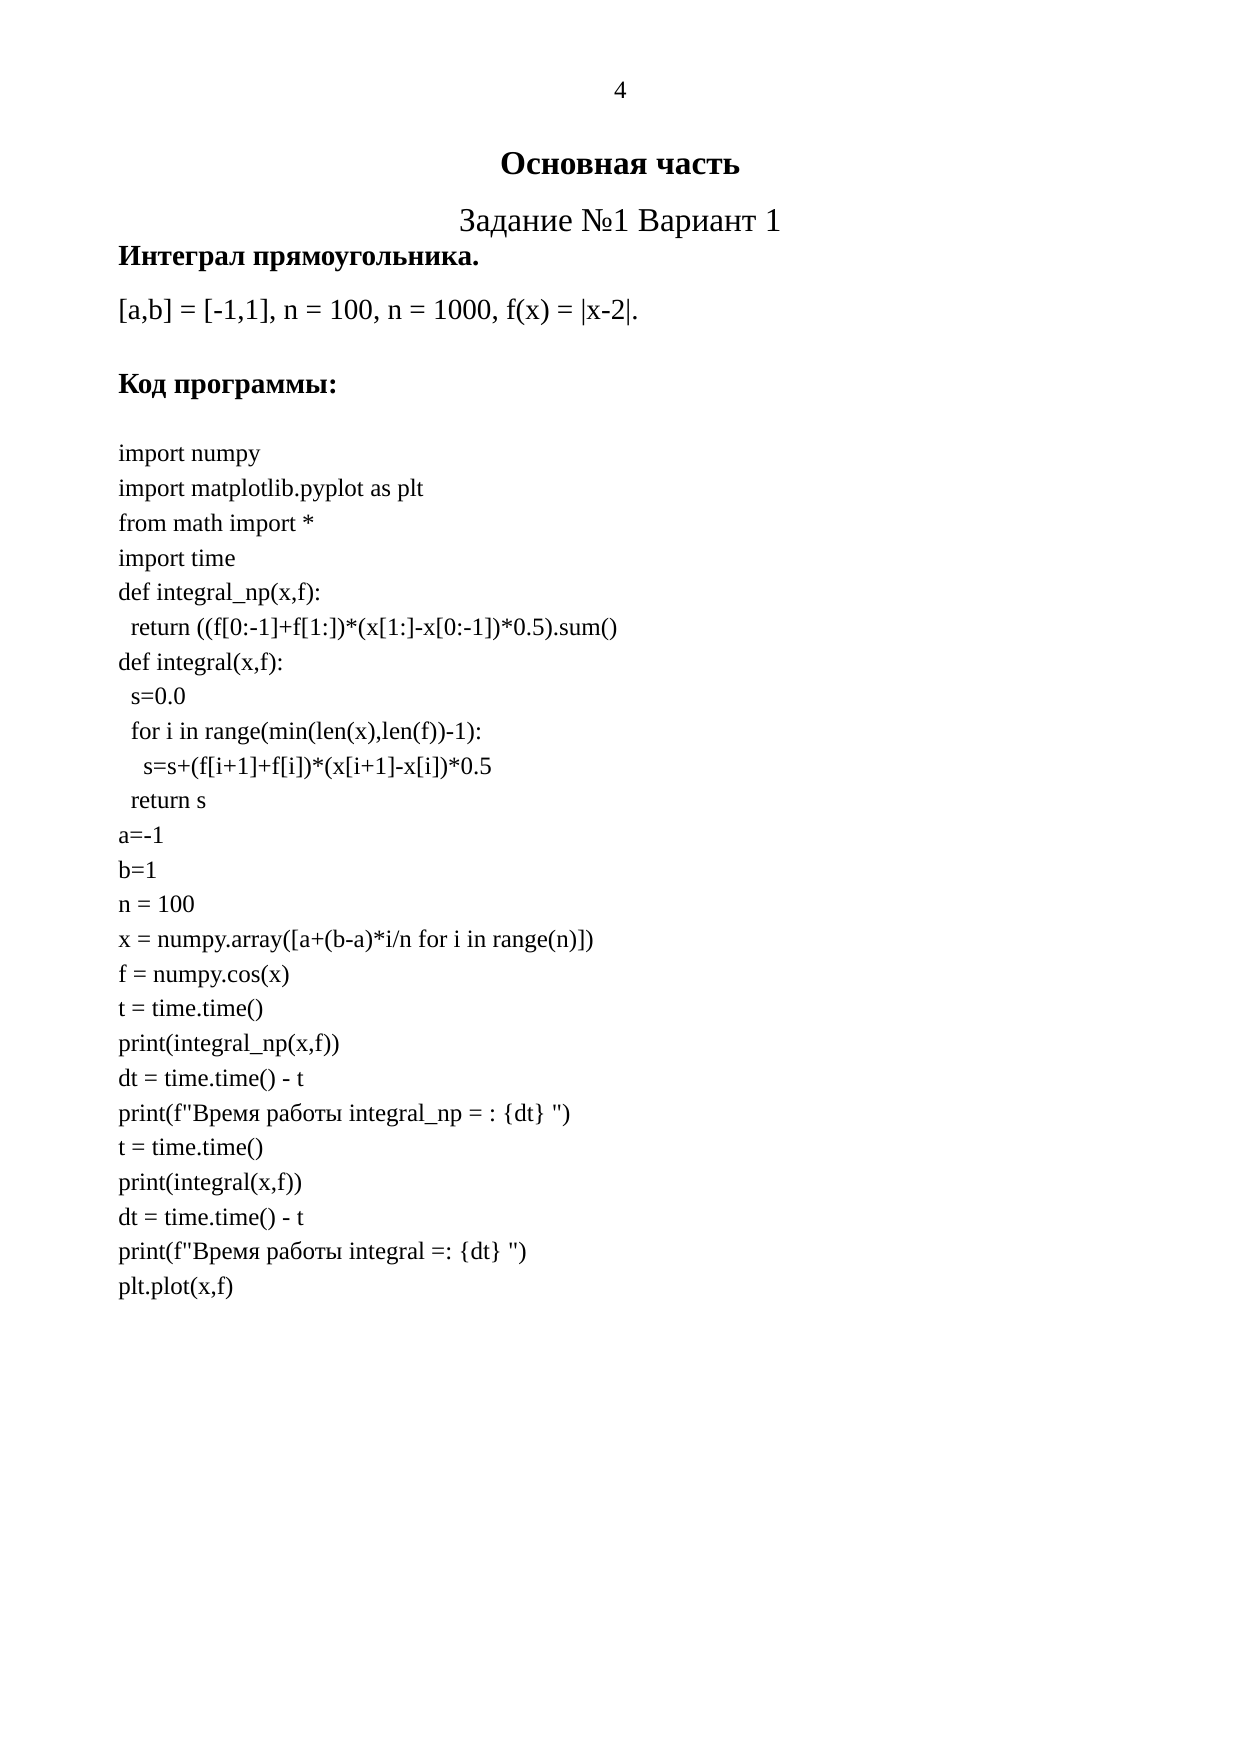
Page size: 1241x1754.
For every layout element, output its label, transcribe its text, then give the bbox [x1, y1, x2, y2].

text Интеграл прямоугольника. [118, 238, 1122, 272]
text for i in range(min(len(x),len(f))-1): [118, 716, 1122, 745]
text plt.plot(x,f) [118, 1271, 1122, 1300]
text print(integral_np(x,f)) [118, 1028, 1122, 1057]
text def integral_np(x,f): [118, 577, 1122, 606]
text s=s+(f[i+1]+f[i])*(x[i+1]-x[i])*0.5 [118, 751, 1122, 779]
text print(f"Время работы integral_np = : {dt} ") [118, 1098, 1122, 1126]
text Задание №1 Вариант 1 [118, 200, 1122, 238]
text def integral(x,f): [118, 647, 1122, 675]
text n = 100 [118, 889, 1122, 918]
text return s [118, 785, 1122, 814]
text return ((f[0:-1]+f[1:])*(x[1:]-x[0:-1])*0.5).sum() [118, 612, 1122, 641]
text b=1 [118, 855, 1122, 883]
text import numpy [118, 438, 1122, 467]
text print(f"Время работы integral =: {dt} ") [118, 1236, 1122, 1265]
text t = time.time() [118, 1132, 1122, 1161]
text import time [118, 543, 1122, 571]
text t = time.time() [118, 993, 1122, 1022]
text import matplotlib.pyplot as plt [118, 473, 1122, 502]
text f = numpy.cos(x) [118, 959, 1122, 988]
text dt = time.time() - t [118, 1063, 1122, 1092]
text print(integral(x,f)) [118, 1167, 1122, 1196]
text Код программы: [118, 365, 1122, 399]
text x = numpy.array([a+(b-a)*i/n for i in range(n)]) [118, 924, 1122, 953]
text dt = time.time() - t [118, 1202, 1122, 1230]
text from math import * [118, 508, 1122, 537]
text a=-1 [118, 820, 1122, 849]
text [a,b] = [-1,1], n = 100, n = 1000, f(x) = |x-2|. [118, 292, 1122, 326]
subtitle Основная часть [118, 143, 1122, 181]
text s=0.0 [118, 681, 1122, 710]
